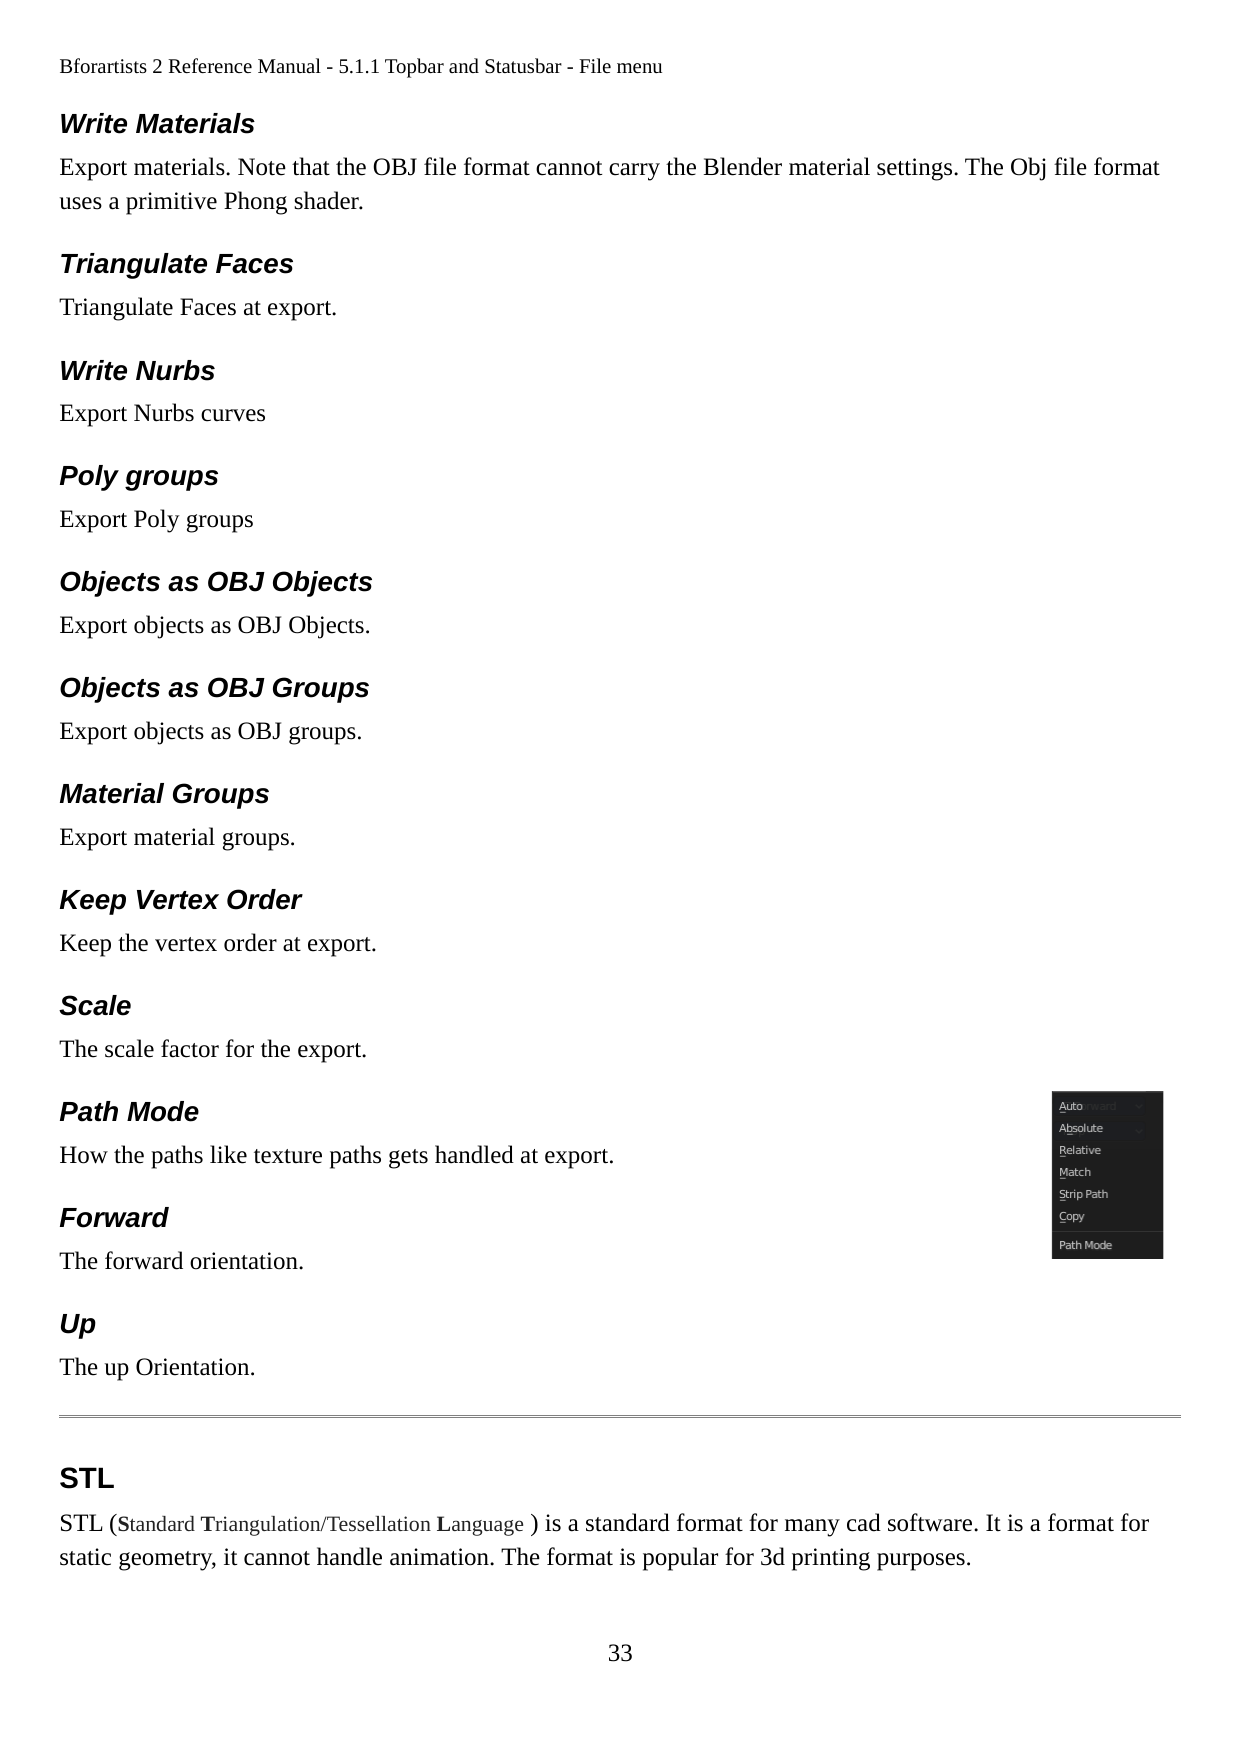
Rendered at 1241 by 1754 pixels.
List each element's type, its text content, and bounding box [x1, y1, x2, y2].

subtitle Write Nurbs [59, 354, 1181, 386]
subtitle Objects as OBJ Groups [59, 672, 1181, 703]
subtitle Up [59, 1307, 1181, 1339]
text How the paths like texture paths gets handled at export. [59, 1140, 1051, 1168]
text Export material groups. [59, 822, 1181, 851]
text The scale factor for the export. [59, 1034, 1181, 1063]
text Export objects as OBJ groups. [59, 716, 1181, 745]
text STL (Standard Triangulation/Tessellation Language ) is a standard format for many cad software. It is a format for static geometry, it cannot handle animation. The format is popular for 3d printing purposes. [59, 1508, 1181, 1571]
subtitle Material Groups [59, 778, 1181, 809]
subtitle Objects as OBJ Objects [59, 566, 1181, 598]
subtitle Keep Vertex Order [59, 883, 1181, 915]
subtitle Write Materials [59, 107, 1181, 139]
subtitle Poly groups [59, 460, 1181, 492]
text Triangulate Faces at export. [59, 292, 1181, 321]
text The up Orientation. [59, 1352, 1181, 1380]
subtitle Forward [59, 1201, 1051, 1233]
text Keep the vertex order at export. [59, 928, 1181, 957]
text Export materials. Note that the OBJ file format cannot carry the Blender material settings. The Obj file format uses a primitive Phong shader. [59, 152, 1181, 215]
picture [1051, 1091, 1164, 1259]
subtitle Scale [59, 989, 1181, 1021]
subtitle Path Mode [59, 1095, 1051, 1127]
subtitle Triangulate Faces [59, 248, 1181, 280]
text Export Poly groups [59, 504, 1181, 533]
text Export Nurbs curves [59, 398, 1181, 427]
subtitle [1164, 1201, 1181, 1233]
text The forward orientation. [59, 1246, 1181, 1274]
subtitle STL [59, 1461, 1181, 1495]
text Export objects as OBJ Objects. [59, 610, 1181, 639]
subtitle [1164, 1095, 1181, 1127]
